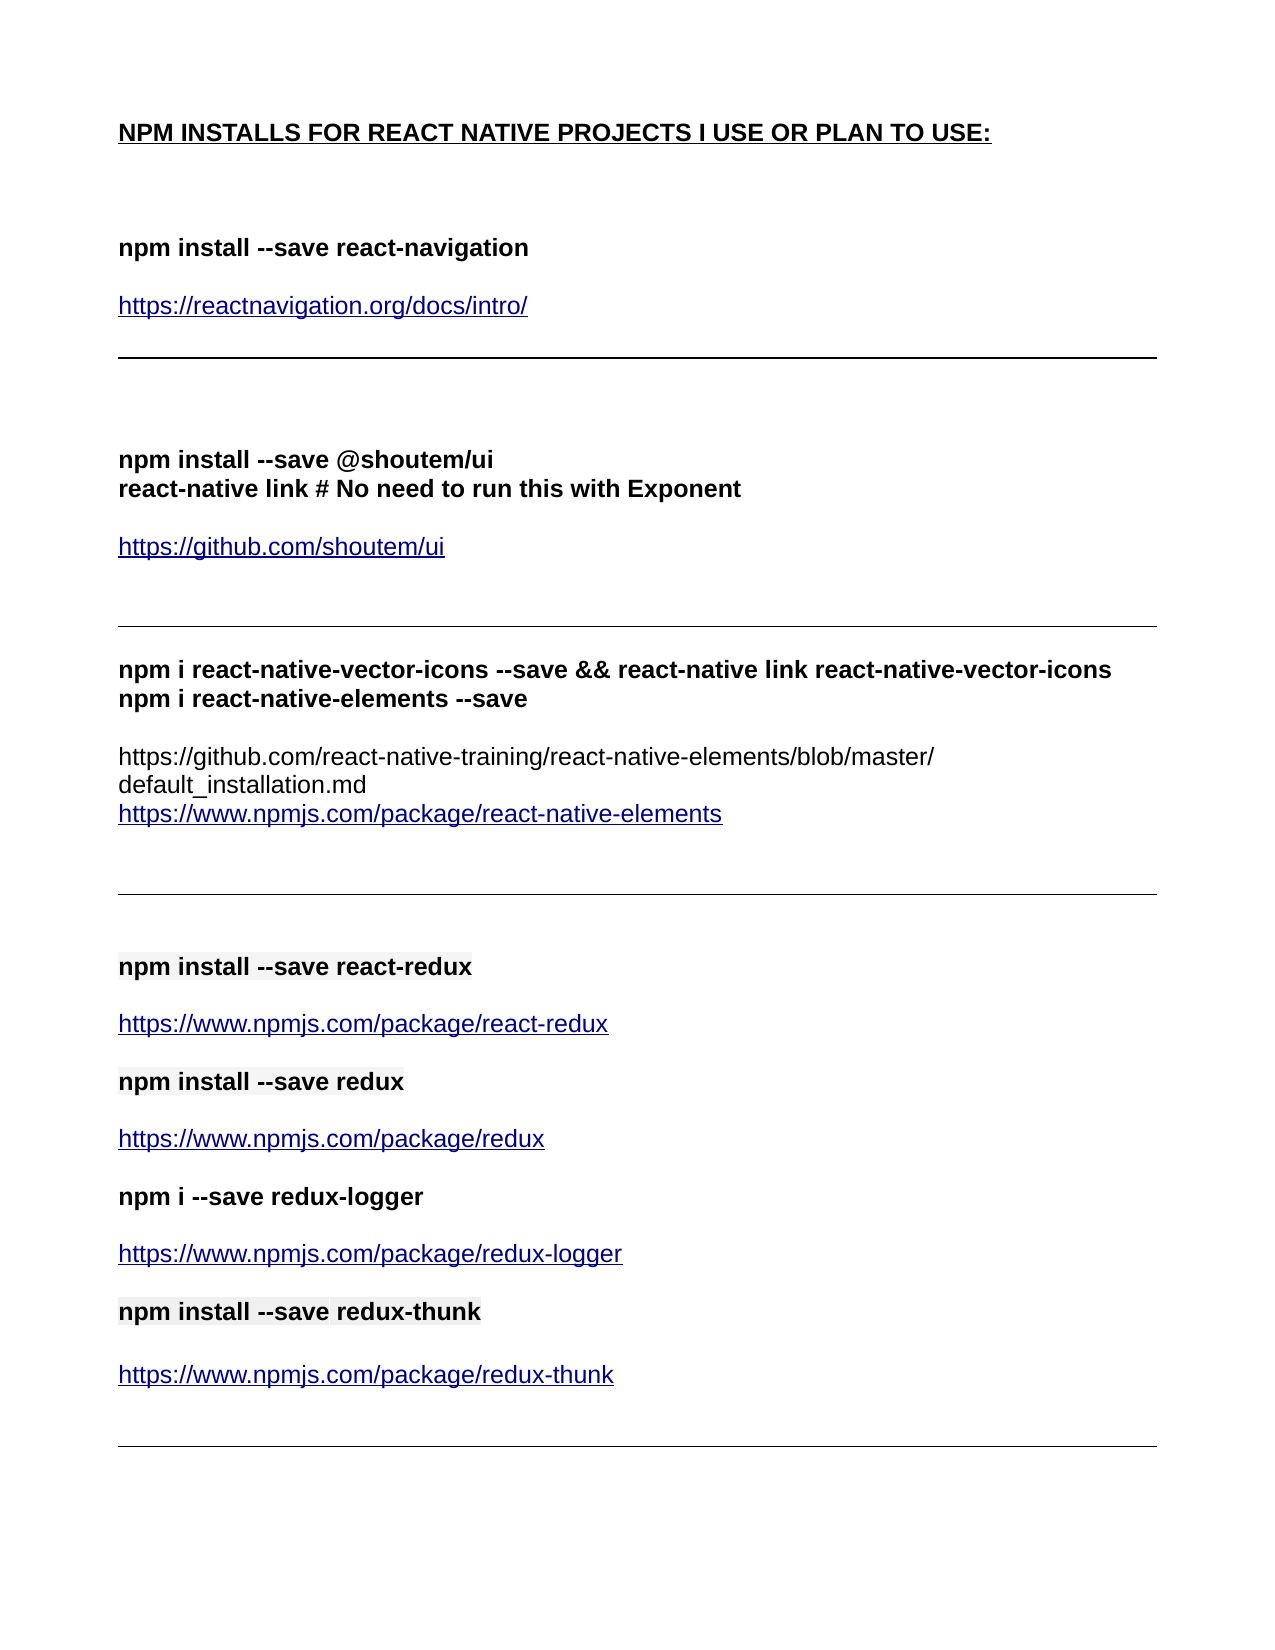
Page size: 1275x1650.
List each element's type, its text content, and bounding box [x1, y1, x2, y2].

text https://www.npmjs.com/package/redux [118, 1124, 1157, 1153]
text npm i react-native-vector-icons --save && react-native link react-native-vector-icons [118, 655, 1157, 684]
text npm install --save react-redux [118, 952, 1157, 980]
text npm i --save redux-logger [118, 1182, 1157, 1210]
text https://reactnavigation.org/docs/intro/ [118, 291, 1157, 319]
text https://github.com/react-native-training/react-native-elements/blob/master/default_installation.md [118, 742, 1157, 799]
text npm install --save @shoutem/ui [118, 445, 1157, 474]
text https://www.npmjs.com/package/react-redux [118, 1009, 1157, 1038]
text https://www.npmjs.com/package/redux-logger [118, 1239, 1157, 1268]
text https://www.npmjs.com/package/redux-thunk [118, 1325, 1157, 1389]
text npm install --save redux-thunk [118, 1297, 1157, 1325]
text https://github.com/shoutem/ui [118, 531, 1157, 560]
text npm i react-native-elements --save [118, 684, 1157, 713]
text npm install --save redux [118, 1067, 1157, 1095]
text react-native link # No need to run this with Exponent [118, 474, 1157, 503]
text https://www.npmjs.com/package/react-native-elements [118, 799, 1157, 828]
text NPM INSTALLS FOR REACT NATIVE PROJECTS I USE OR PLAN TO USE: [118, 118, 1157, 147]
text npm install --save react-navigation [118, 233, 1157, 262]
